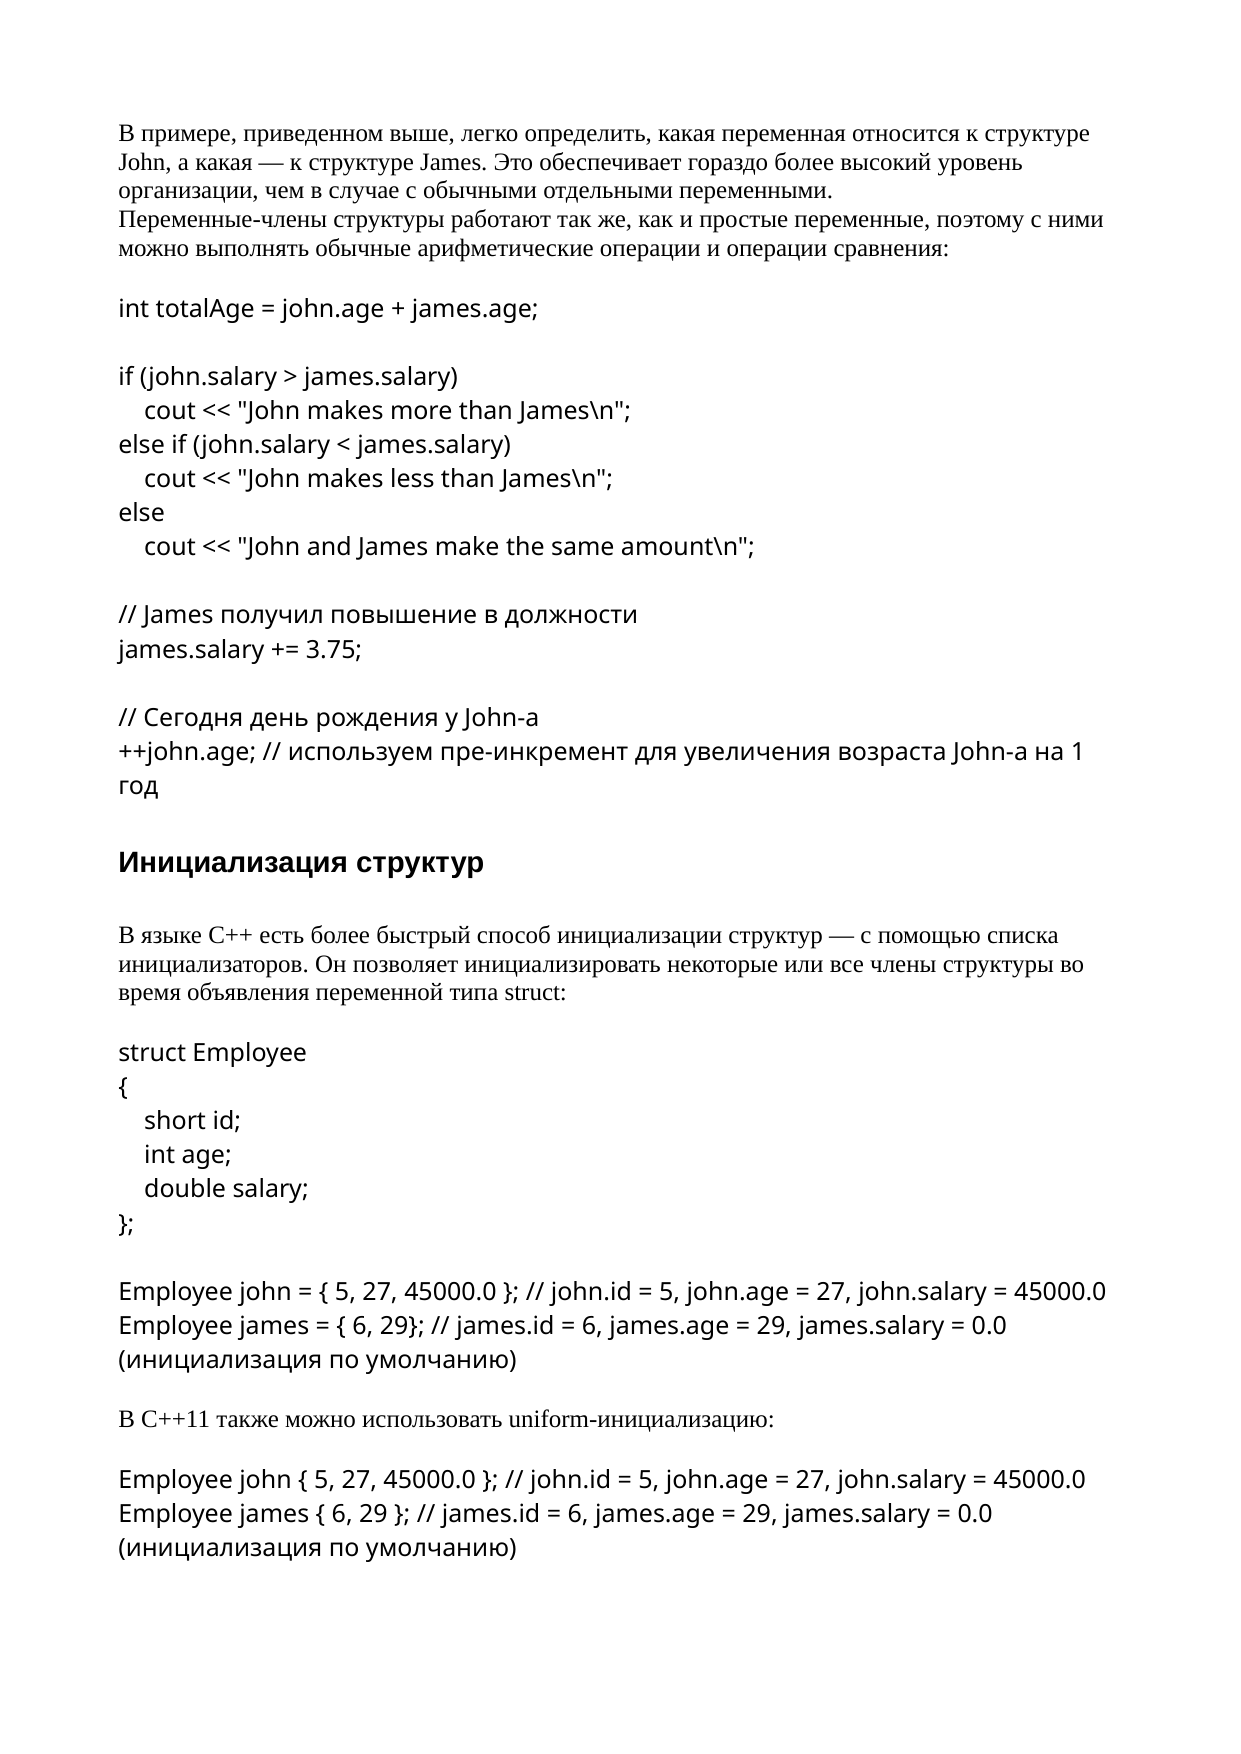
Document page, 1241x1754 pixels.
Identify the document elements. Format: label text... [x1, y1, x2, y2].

text else [118, 495, 1122, 529]
text cout << "John makes less than James\n"; [118, 461, 1122, 495]
text short id; [118, 1103, 1122, 1137]
text Employee james = { 6, 29}; // james.id = 6, james.age = 29, james.salary = 0.0 (инициализация по умолчанию) [118, 1307, 1122, 1376]
text // James получил повышение в должности [118, 597, 1122, 631]
text cout << "John and James make the same amount\n"; [118, 529, 1122, 563]
text james.salary += 3.75; [118, 631, 1122, 665]
text Переменные-члены структуры работают так же, как и простые переменные, поэтому с ними можно выполнять обычные арифметические операции и операции сравнения: [118, 204, 1122, 262]
text Employee john { 5, 27, 45000.0 }; // john.id = 5, john.age = 27, john.salary = 45000.0 [118, 1462, 1122, 1496]
text В C++11 также можно использовать uniform-инициализацию: [118, 1404, 1122, 1433]
text else if (john.salary < james.salary) [118, 427, 1122, 461]
text Employee james { 6, 29 }; // james.id = 6, james.age = 29, james.salary = 0.0 (инициализация по умолчанию) [118, 1496, 1122, 1564]
text int age; [118, 1137, 1122, 1171]
subtitle Инициализация структур [118, 845, 1122, 879]
text { [118, 1069, 1122, 1103]
text Employee john = { 5, 27, 45000.0 }; // john.id = 5, john.age = 27, john.salary = 45000.0 [118, 1273, 1122, 1307]
text В примере, приведенном выше, легко определить, какая переменная относится к структуре John, а какая — к структуре James. Это обеспечивает гораздо более высокий уровень организации, чем в случае с обычными отдельными переменными. [118, 118, 1122, 204]
text if (john.salary > james.salary) [118, 359, 1122, 393]
text double salary; [118, 1171, 1122, 1205]
text ++john.age; // используем пре-инкремент для увеличения возраста John-а на 1 год [118, 733, 1122, 802]
text // Сегодня день рождения у John-а [118, 699, 1122, 733]
text cout << "John makes more than James\n"; [118, 393, 1122, 427]
text int totalAge = john.age + james.age; [118, 291, 1122, 325]
text }; [118, 1205, 1122, 1239]
text struct Employee [118, 1035, 1122, 1069]
text В языке C++ есть более быстрый способ инициализации структур — с помощью списка инициализаторов. Он позволяет инициализировать некоторые или все члены структуры во время объявления переменной типа struct: [118, 920, 1122, 1006]
